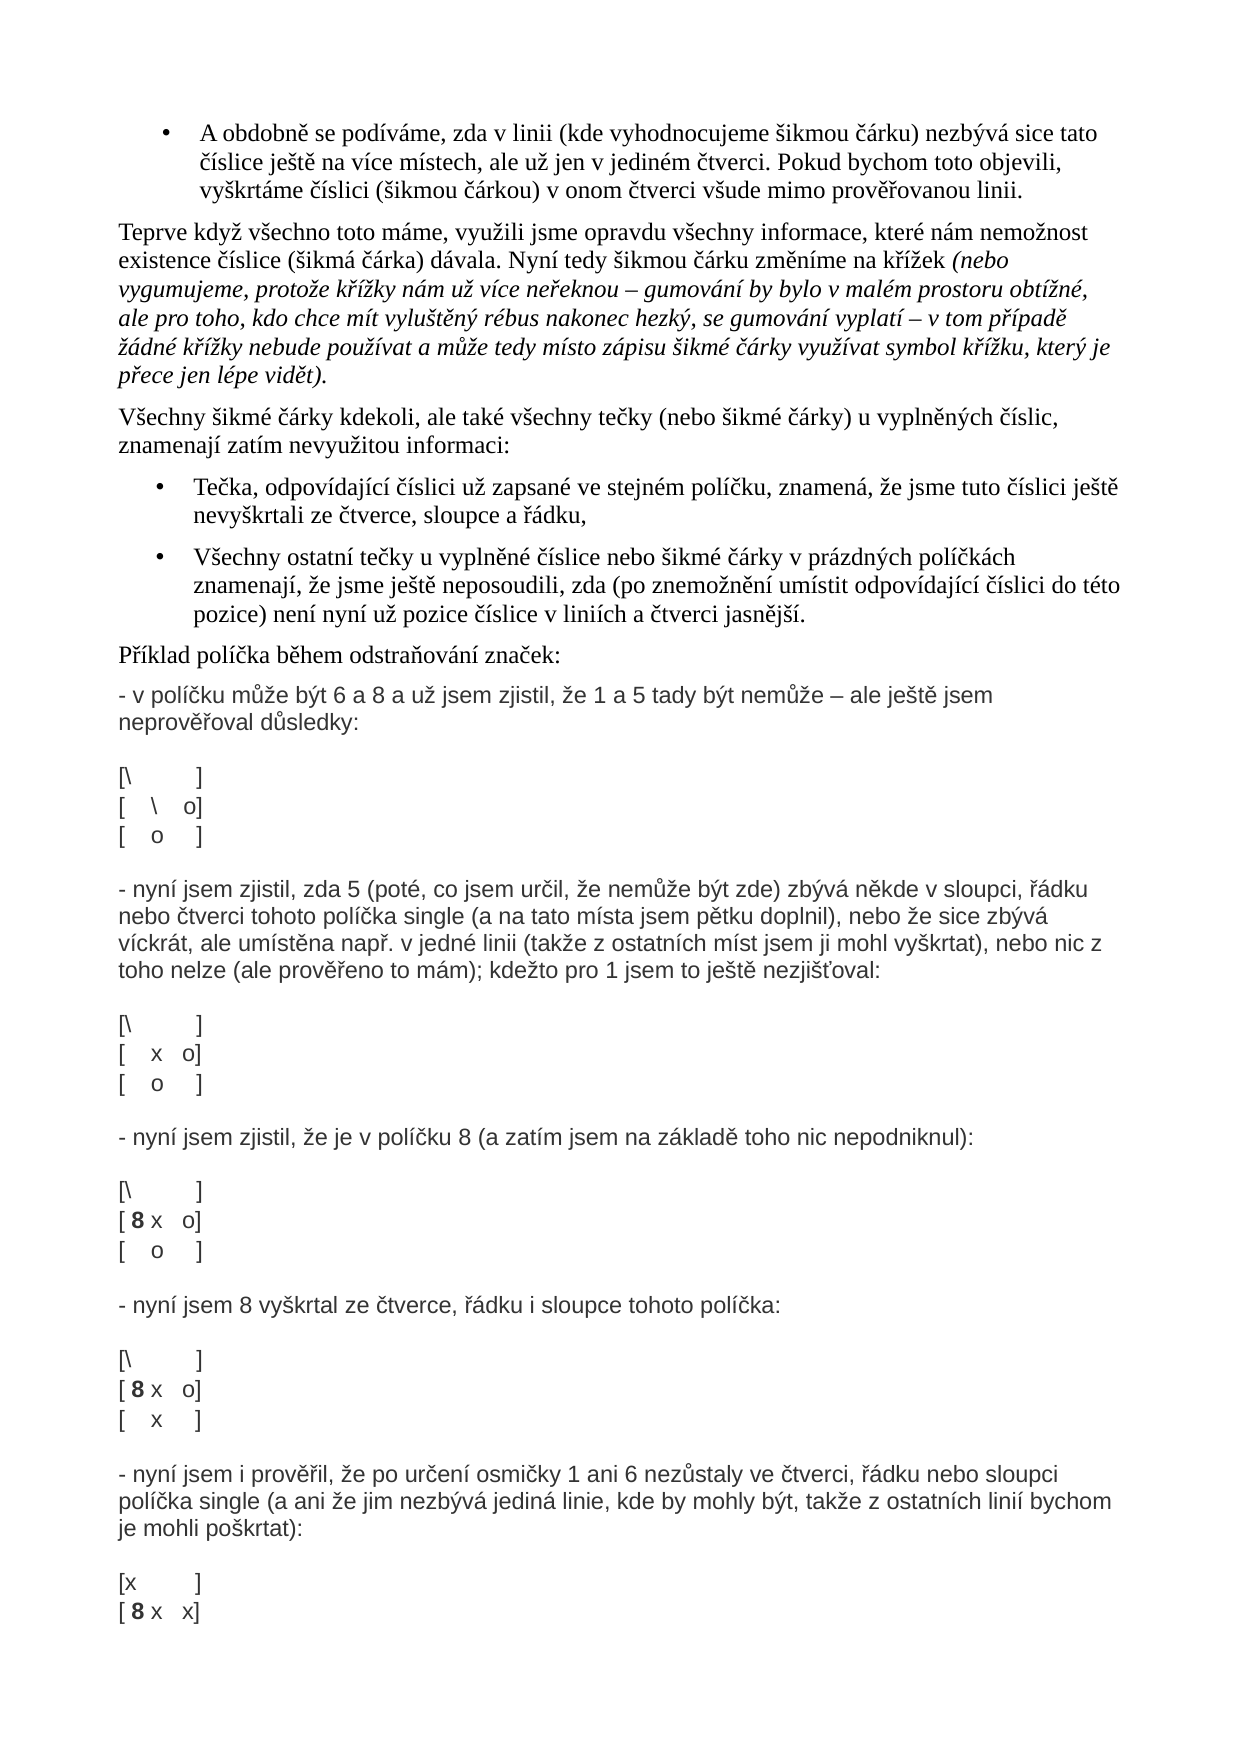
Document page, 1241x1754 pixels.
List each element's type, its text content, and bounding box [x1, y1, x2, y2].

text Příklad políčka během odstraňování značek: [118, 641, 1122, 669]
text [ o ] [118, 1233, 1122, 1263]
text [x ] [118, 1568, 1122, 1595]
text - nyní jsem 8 vyškrtal ze čtverce, řádku i sloupce tohoto políčka: [118, 1292, 1122, 1319]
list A obdobně se podíváme, zda v linii (kde vyhodnocujeme šikmou čárku) nezbývá sice tato číslice ještě na více místech, ale už jen v jediném čtverci. Pokud bychom toto objevili, vyškrtáme číslici (šikmou čárkou) v onom čtverci všude mimo prověřovanou linii. [162, 118, 1122, 204]
text [ 8 x x] [118, 1595, 1122, 1625]
text [\ ] [118, 762, 1122, 789]
text [\ ] [118, 1010, 1122, 1037]
text [ x o] [118, 1037, 1122, 1067]
list Tečka, odpovídající číslici už zapsané ve stejném políčku, znamená, že jsme tuto číslici ještě nevyškrtali ze čtverce, sloupce a řádku, [156, 472, 1122, 529]
text - v políčku může být 6 a 8 a už jsem zjistil, že 1 a 5 tady být nemůže – ale ještě jsem neprověřoval důsledky: [118, 682, 1122, 736]
text - nyní jsem zjistil, že je v políčku 8 (a zatím jsem na základě toho nic nepodniknul): [118, 1123, 1122, 1150]
text [ x ] [118, 1402, 1122, 1432]
text Teprve když všechno toto máme, využili jsme opravdu všechny informace, které nám nemožnost existence číslice (šikmá čárka) dávala. Nyní tedy šikmou čárku změníme na křížek (nebo vygumujeme, protože křížky nám už více neřeknou – gumování by bylo v malém prostoru obtížné, ale pro toho, kdo chce mít vyluštěný rébus nakonec hezký, se gumování vyplatí – v tom případě žádné křížky nebude používat a může tedy místo zápisu šikmé čárky využívat symbol křížku, který je přece jen lépe vidět). [118, 217, 1122, 389]
text [ o ] [118, 1067, 1122, 1096]
text [\ ] [118, 1177, 1122, 1204]
text - nyní jsem i prověřil, že po určení osmičky 1 ani 6 nezůstaly ve čtverci, řádku nebo sloupci políčka single (a ani že jim nezbývá jediná linie, kde by mohly být, takže z ostatních linií bychom je mohli poškrtat): [118, 1461, 1122, 1541]
list Všechny ostatní tečky u vyplněné číslice nebo šikmé čárky v prázdných políčkách znamenají, že jsme ještě neposoudili, zda (po znemožnění umístit odpovídající číslici do této pozice) není nyní už pozice číslice v liniích a čtverci jasnější. [156, 542, 1122, 628]
text [ 8 x o] [118, 1372, 1122, 1402]
text Všechny šikmé čárky kdekoli, ale také všechny tečky (nebo šikmé čárky) u vyplněných číslic, znamenají zatím nevyužitou informaci: [118, 402, 1122, 459]
text [ 8 x o] [118, 1204, 1122, 1233]
text [\ ] [118, 1346, 1122, 1372]
text [ \ o] [118, 789, 1122, 819]
text [ o ] [118, 819, 1122, 849]
text - nyní jsem zjistil, zda 5 (poté, co jsem určil, že nemůže být zde) zbývá někde v sloupci, řádku nebo čtverci tohoto políčka single (a na tato místa jsem pětku doplnil), nebo že sice zbývá víckrát, ale umístěna např. v jedné linii (takže z ostatních míst jsem ji mohl vyškrtat), nebo nic z toho nelze (ale prověřeno to mám); kdežto pro 1 jsem to ještě nezjišťoval: [118, 876, 1122, 983]
